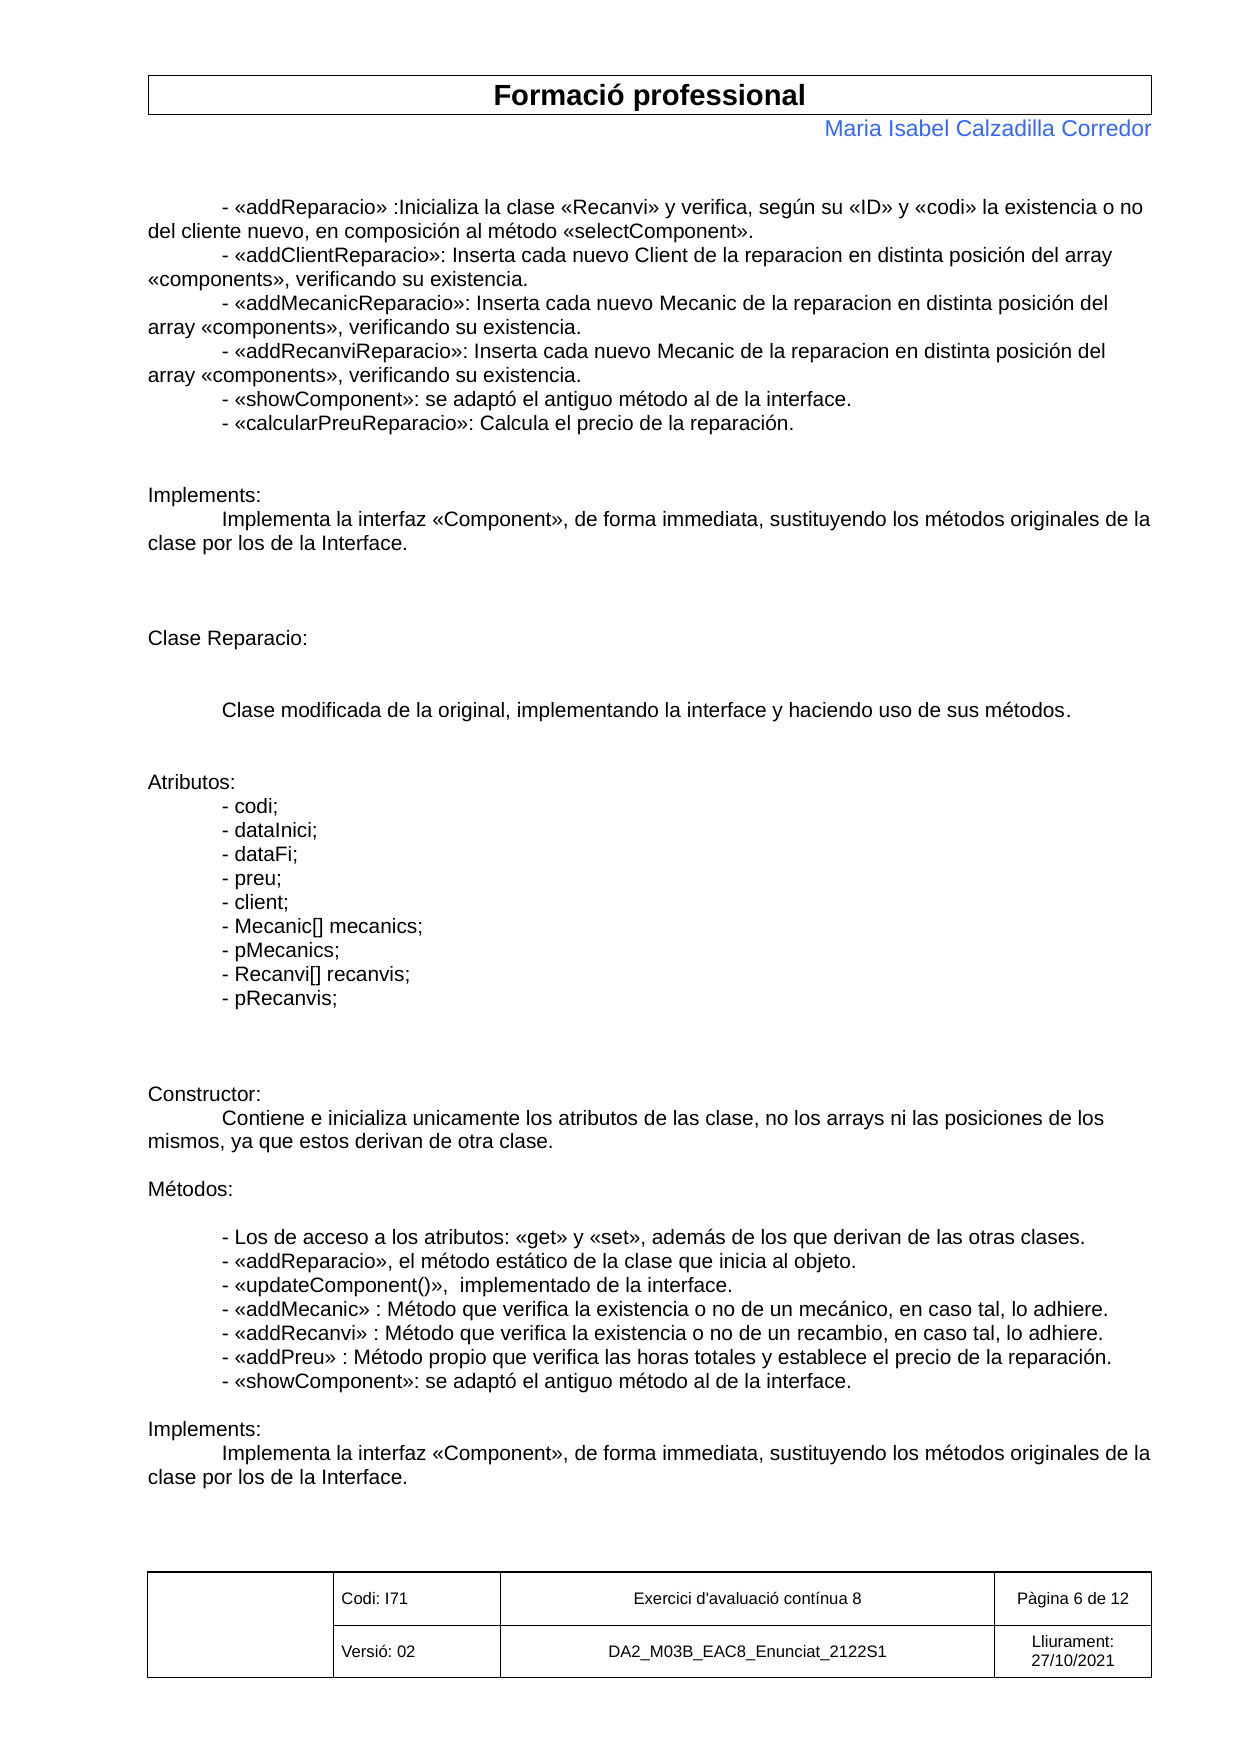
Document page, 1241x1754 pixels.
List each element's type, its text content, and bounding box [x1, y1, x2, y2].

text Atributos: [148, 770, 1151, 794]
text - «updateComponent()», implementado de la interface. [148, 1273, 1151, 1297]
text - «addPreu» : Método propio que verifica las horas totales y establece el precio de la reparación. [148, 1345, 1151, 1369]
text - «calcularPreuReparacio»: Calcula el precio de la reparación. [148, 411, 1151, 434]
text - «showComponent»: se adaptó el antiguo método al de la interface. [148, 387, 1151, 411]
text Contiene e inicializa unicamente los atributos de las clase, no los arrays ni las posiciones de los mismos, ya que estos derivan de otra clase. [148, 1105, 1151, 1153]
text Implements: [148, 482, 1151, 506]
text Constructor: [148, 1081, 1151, 1105]
text - «addReparacio» :Inicializa la clase «Recanvi» y verifica, según su «ID» y «codi» la existencia o no del cliente nuevo, en composición al método «selectComponent». [148, 195, 1151, 243]
text Implementa la interfaz «Component», de forma immediata, sustituyendo los métodos originales de la clase por los de la Interface. [148, 1441, 1151, 1489]
text - «addRecanviReparacio»: Inserta cada nuevo Mecanic de la reparacion en distinta posición del array «components», verificando su existencia. [148, 339, 1151, 387]
text - «showComponent»: se adaptó el antiguo método al de la interface. [148, 1369, 1151, 1393]
text Implementa la interfaz «Component», de forma immediata, sustituyendo los métodos originales de la clase por los de la Interface. [148, 506, 1151, 554]
text - «addMecanicReparacio»: Inserta cada nuevo Mecanic de la reparacion en distinta posición del array «components», verificando su existencia. [148, 291, 1151, 339]
text Clase modificada de la original, implementando la interface y haciendo uso de sus métodos. [148, 698, 1151, 722]
text - dataInici; [148, 818, 1151, 842]
text - «addMecanic» : Método que verifica la existencia o no de un mecánico, en caso tal, lo adhiere. [148, 1297, 1151, 1321]
text Métodos: [148, 1177, 1151, 1201]
text - Los de acceso a los atributos: «get» y «set», además de los que derivan de las otras clases. [148, 1225, 1151, 1249]
text Clase Reparacio: [148, 626, 1151, 650]
text - Recanvi[] recanvis; [148, 962, 1151, 986]
text Implements: [148, 1417, 1151, 1441]
text - preu; [148, 866, 1151, 890]
text - codi; [148, 794, 1151, 818]
text - pMecanics; [148, 938, 1151, 962]
text - «addClientReparacio»: Inserta cada nuevo Client de la reparacion en distinta posición del array «components», verificando su existencia. [148, 243, 1151, 291]
text - pRecanvis; [148, 986, 1151, 1009]
text - dataFi; [148, 842, 1151, 866]
text - Mecanic[] mecanics; [148, 914, 1151, 938]
text - «addRecanvi» : Método que verifica la existencia o no de un recambio, en caso tal, lo adhiere. [148, 1321, 1151, 1345]
text - «addReparacio», el método estático de la clase que inicia al objeto. [148, 1249, 1151, 1273]
text - client; [148, 890, 1151, 914]
